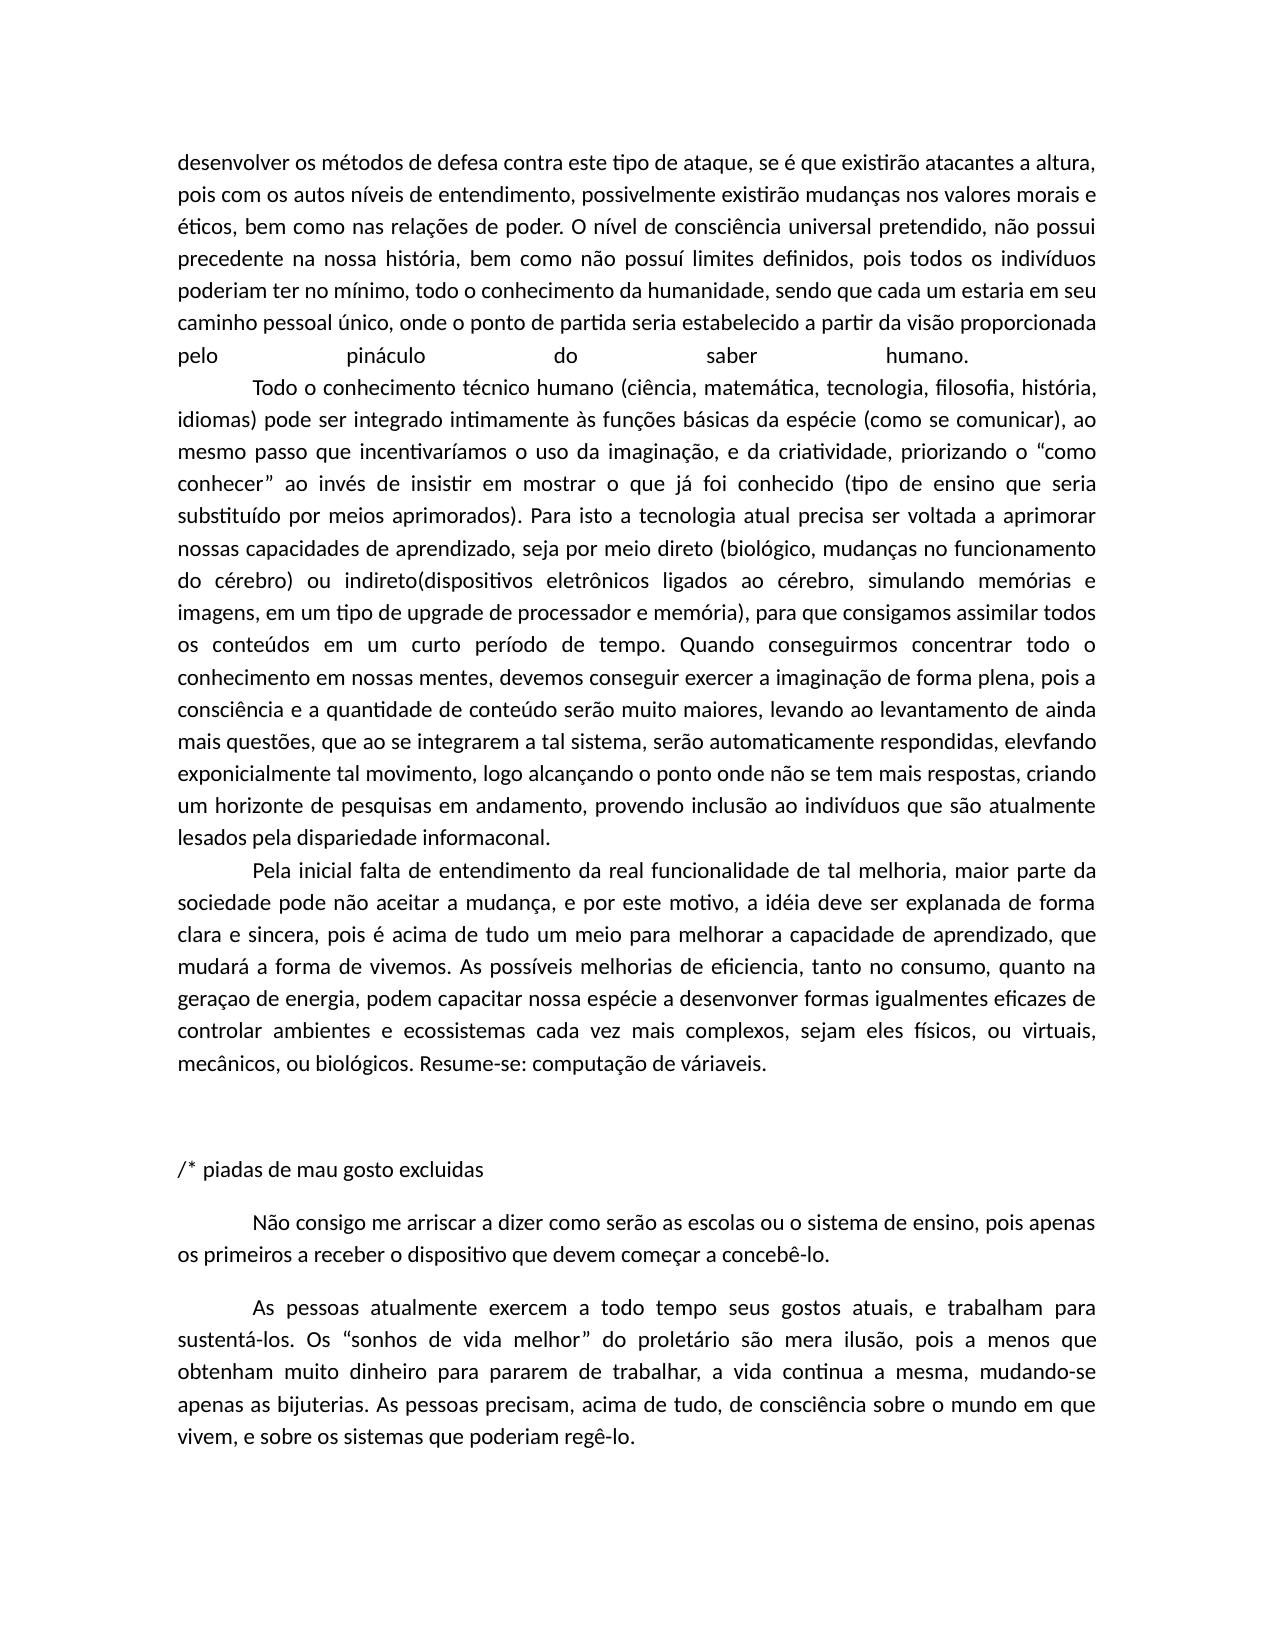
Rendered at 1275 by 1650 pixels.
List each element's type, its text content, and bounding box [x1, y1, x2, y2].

text As pessoas atualmente exercem a todo tempo seus gostos atuais, e trabalham para sustentá-los. Os “sonhos de vida melhor” do proletário são mera ilusão, pois a menos que obtenham muito dinheiro para pararem de trabalhar, a vida continua a mesma, mudando-se apenas as bijuterias. As pessoas precisam, acima de tudo, de consciência sobre o mundo em que vivem, e sobre os sistemas que poderiam regê-lo. [177, 1293, 1098, 1450]
text Não consigo me arriscar a dizer como serão as escolas ou o sistema de ensino, pois apenas os primeiros a receber o dispositivo que devem começar a concebê-lo. [177, 1208, 1098, 1268]
text desenvolver os métodos de defesa contra este tipo de ataque, se é que existirão atacantes a altura, pois com os autos níveis de entendimento, possivelmente existirão mudanças nos valores morais e éticos, bem como nas relações de poder. O nível de consciência universal pretendido, não possui precedente na nossa história, bem como não possuí limites definidos, pois todos os indivíduos poderiam ter no mínimo, todo o conhecimento da humanidade, sendo que cada um estaria em seu caminho pessoal único, onde o ponto de partida seria estabelecido a partir da visão proporcionada pelo pináculo do saber humano. Todo o conhecimento técnico humano (ciência, matemática, tecnologia, filosofia, história, idiomas) pode ser integrado intimamente às funções básicas da espécie (como se comunicar), ao mesmo passo que incentivaríamos o uso da imaginação, e da criatividade, priorizando o “como conhecer” ao invés de insistir em mostrar o que já foi conhecido (tipo de ensino que seria substituído por meios aprimorados). Para isto a tecnologia atual precisa ser voltada a aprimorar nossas capacidades de aprendizado, seja por meio direto (biológico, mudanças no funcionamento do cérebro) ou indireto(dispositivos eletrônicos ligados ao cérebro, simulando memórias e imagens, em um tipo de upgrade de processador e memória), para que consigamos assimilar todos os conteúdos em um curto período de tempo. Quando conseguirmos concentrar todo o conhecimento em nossas mentes, devemos conseguir exercer a imaginação de forma plena, pois a consciência e a quantidade de conteúdo serão muito maiores, levando ao levantamento de ainda mais questões, que ao se integrarem a tal sistema, serão automaticamente respondidas, elevfando exponicialmente tal movimento, logo alcançando o ponto onde não se tem mais respostas, criando um horizonte de pesquisas em andamento, provendo inclusão ao indivíduos que são atualmente lesados pela dispariedade informaconal. Pela inicial falta de entendimento da real funcionalidade de tal melhoria, maior parte da sociedade pode não aceitar a mudança, e por este motivo, a idéia deve ser explanada de forma clara e sincera, pois é acima de tudo um meio para melhorar a capacidade de aprendizado, que mudará a forma de vivemos. As possíveis melhorias de eficiencia, tanto no consumo, quanto na geraçao de energia, podem capacitar nossa espécie a desenvonver formas igualmentes eficazes de controlar ambientes e ecossistemas cada vez mais complexos, sejam eles físicos, ou virtuais, mecânicos, ou biológicos. Resume-se: computação de váriaveis. [177, 148, 1098, 1077]
text /* piadas de mau gosto excluidas [177, 1155, 1098, 1183]
